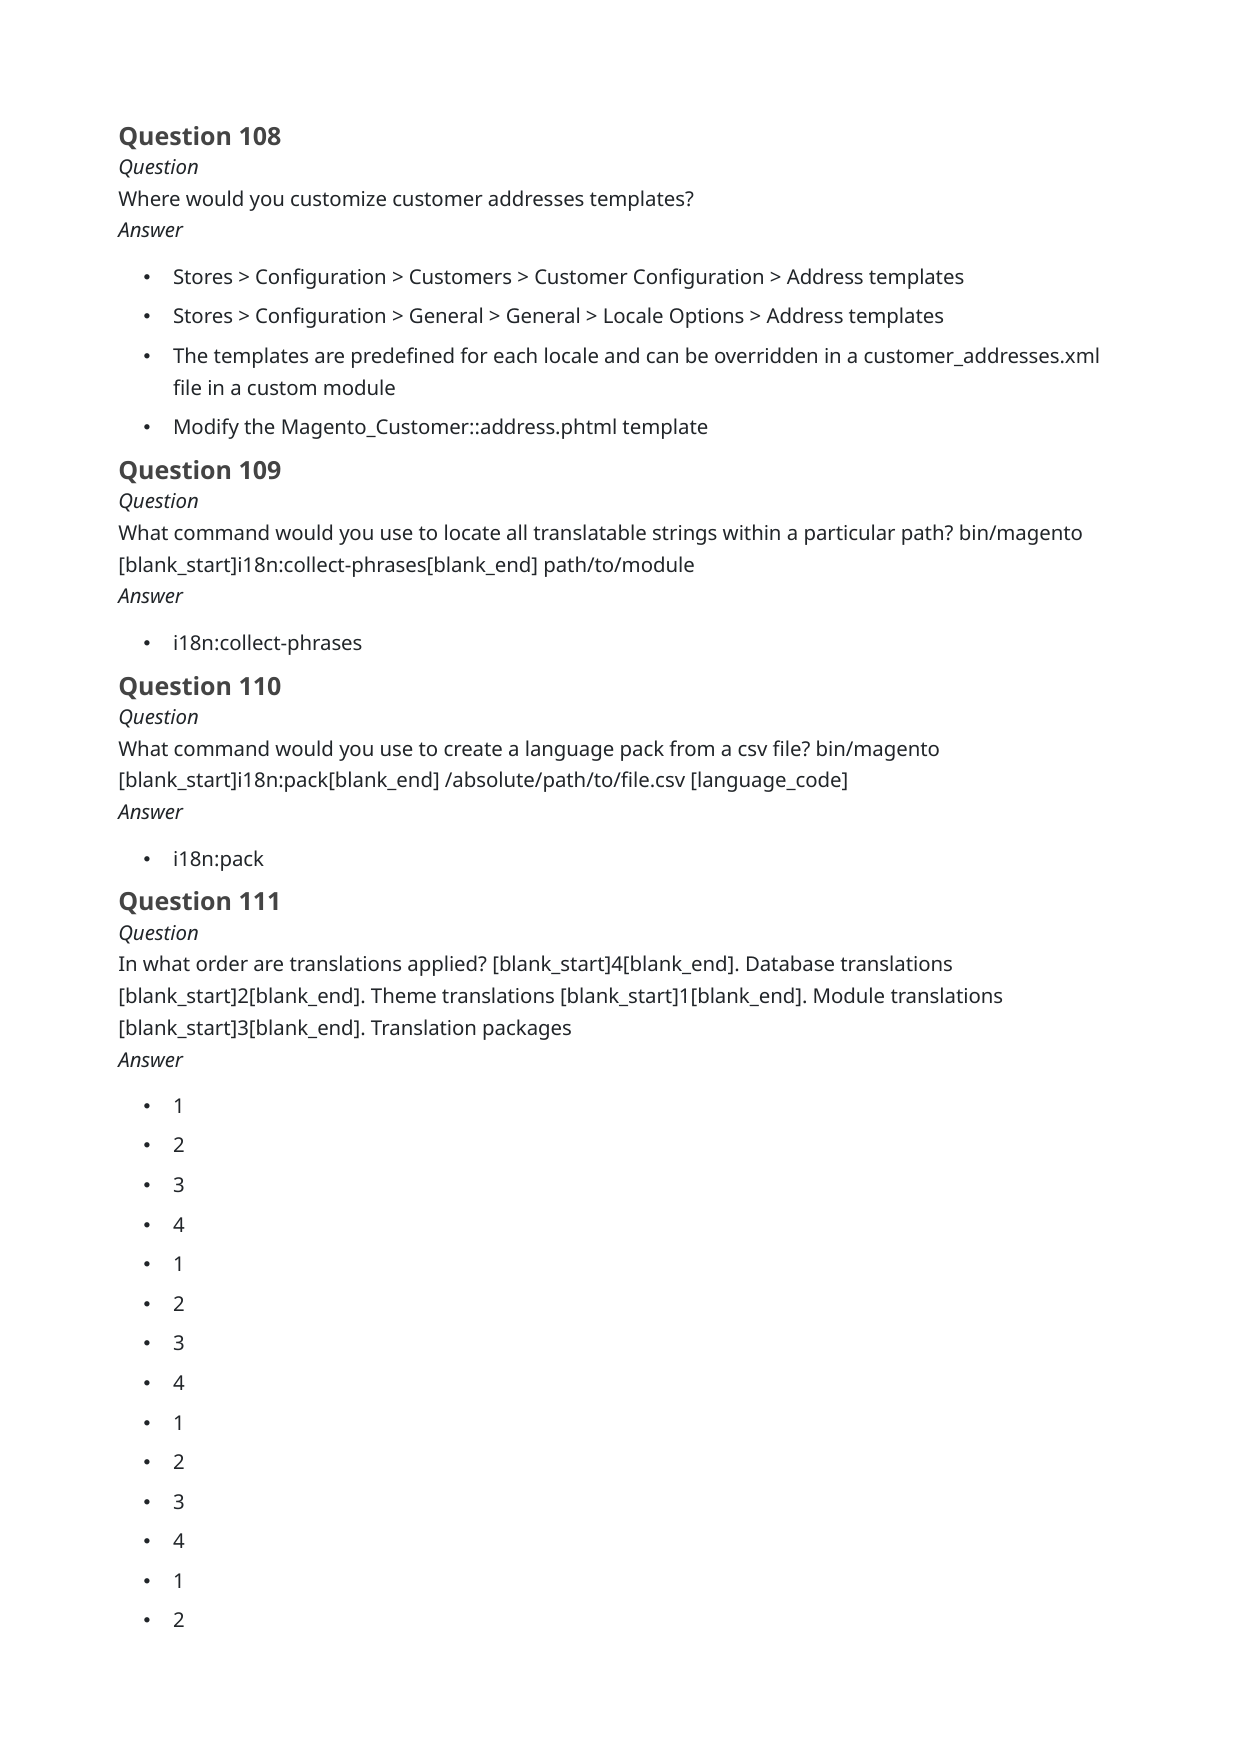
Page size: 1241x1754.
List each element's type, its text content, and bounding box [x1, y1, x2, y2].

list 3 [143, 1329, 1122, 1357]
list The templates are predefined for each locale and can be overridden in a customer_addresses.xml file in a custom module [143, 342, 1122, 401]
list 1 [143, 1092, 1122, 1119]
text Question [118, 152, 1122, 180]
list 4 [143, 1369, 1122, 1396]
list 3 [143, 1487, 1122, 1515]
text Question [118, 487, 1122, 514]
list i18n:collect-phrases [143, 628, 1122, 656]
list 4 [143, 1527, 1122, 1555]
text In what order are translations applied? [blank_start]4[blank_end]. Database translations [blank_start]2[blank_end]. Theme translations [blank_start]1[blank_end]. Module translations [blank_start]3[blank_end]. Translation packages [118, 950, 1122, 1041]
text Question [118, 918, 1122, 946]
subtitle Question 111 [118, 884, 1122, 918]
text Question [118, 702, 1122, 730]
list 2 [143, 1289, 1122, 1317]
list 3 [143, 1171, 1122, 1198]
list Stores > Configuration > General > General > Locale Options > Address templates [143, 302, 1122, 330]
list 2 [143, 1606, 1122, 1634]
subtitle Question 110 [118, 668, 1122, 702]
text Answer [118, 1045, 1122, 1073]
text What command would you use to create a language pack from a csv file? bin/magento [blank_start]i18n:pack[blank_end] /absolute/path/to/file.csv [language_code] [118, 734, 1122, 794]
text What command would you use to locate all translatable strings within a particular path? bin/magento [blank_start]i18n:collect-phrases[blank_end] path/to/module [118, 519, 1122, 578]
list 2 [143, 1448, 1122, 1476]
list 1 [143, 1567, 1122, 1594]
text Answer [118, 798, 1122, 826]
list i18n:pack [143, 844, 1122, 872]
list Stores > Configuration > Customers > Customer Configuration > Address templates [143, 262, 1122, 290]
subtitle Question 108 [118, 118, 1122, 152]
subtitle Question 109 [118, 452, 1122, 487]
list 1 [143, 1408, 1122, 1436]
list 4 [143, 1210, 1122, 1238]
text Answer [118, 582, 1122, 610]
list 2 [143, 1131, 1122, 1159]
list Modify the Magento_Customer::address.phtml template [143, 413, 1122, 441]
text Answer [118, 216, 1122, 244]
text Where would you customize customer addresses templates? [118, 184, 1122, 212]
list 1 [143, 1250, 1122, 1278]
